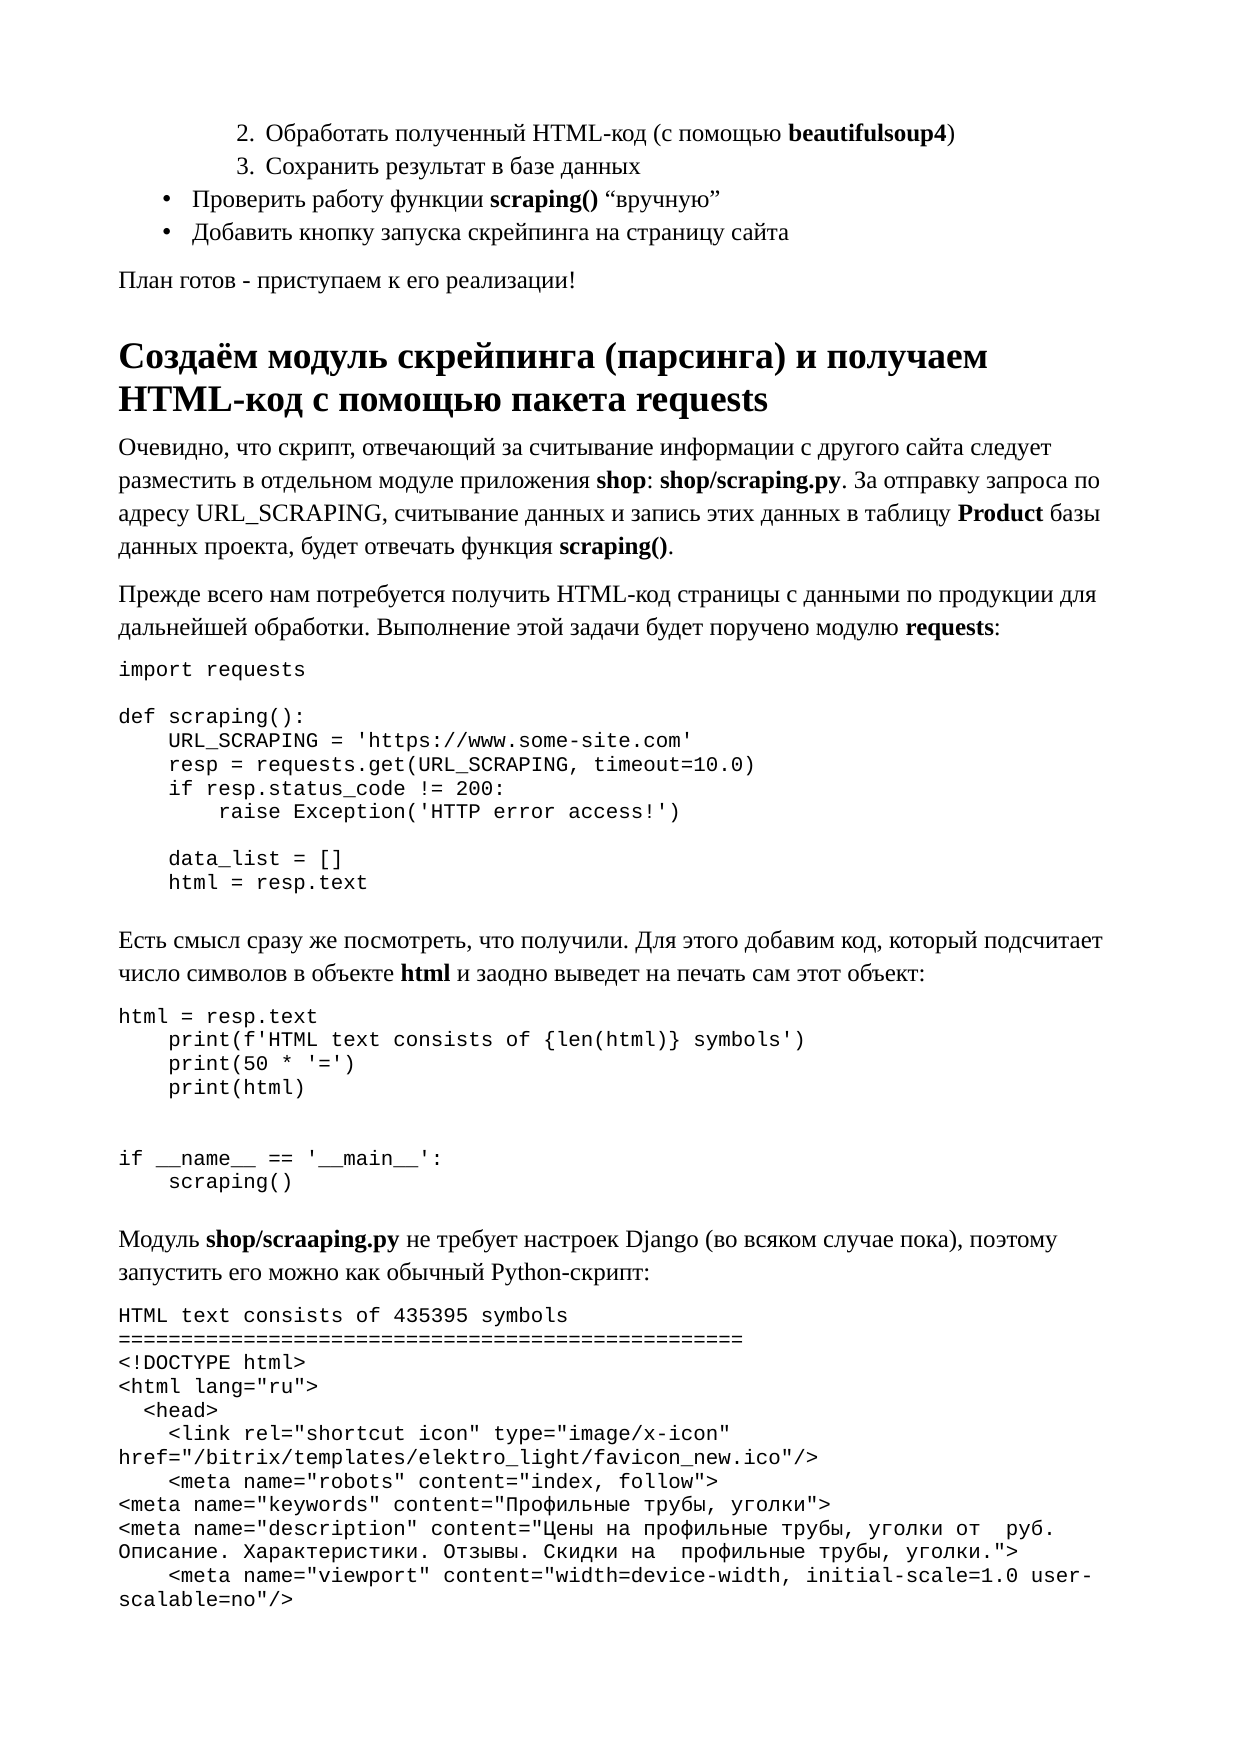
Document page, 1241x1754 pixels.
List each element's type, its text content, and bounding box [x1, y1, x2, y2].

text data_list = [] [118, 848, 1122, 872]
list Добавить кнопку запуска скрейпинга на страницу сайта [162, 217, 1122, 246]
text <head> [118, 1400, 1122, 1423]
text Очевидно, что скрипт, отвечающий за считывание информации с другого сайта следует разместить в отдельном модуле приложения shop: shop/scraping.py. За отправку запроса по адресу URL_SCRAPING, считывание данных и запись этих данных в таблицу Product базы данных проекта, будет отвечать функция scraping(). [118, 432, 1122, 560]
list Проверить работу функции scraping() “вручную” [162, 184, 1122, 213]
text <meta name="description" content="Цены на профильные трубы, уголки от руб. Описание. Характеристики. Отзывы. Скидки на профильные трубы, уголки."> [118, 1518, 1122, 1565]
text scraping() [118, 1171, 1122, 1195]
text <meta name="viewport" content="width=device-width, initial-scale=1.0 user-scalable=no"/> [118, 1565, 1122, 1612]
list Сохранить результат в базе данных [236, 151, 1122, 180]
text <html lang="ru"> [118, 1376, 1122, 1400]
text <link rel="shortcut icon" type="image/x-icon" href="/bitrix/templates/elektro_light/favicon_new.ico"/> [118, 1423, 1122, 1471]
text <meta name="keywords" content="Профильные трубы, уголки"> [118, 1494, 1122, 1518]
text ================================================== [118, 1329, 1122, 1352]
text print(50 * '=') [118, 1053, 1122, 1077]
text resp = requests.get(URL_SCRAPING, timeout=10.0) [118, 754, 1122, 777]
text HTML text consists of 435395 symbols [118, 1305, 1122, 1329]
text print(html) [118, 1077, 1122, 1100]
text html = resp.text [118, 1006, 1122, 1029]
text if __name__ == '__main__': [118, 1148, 1122, 1171]
text Прежде всего нам потребуется получить HTML-код страницы с данными по продукции для дальнейшей обработки. Выполнение этой задачи будет поручено модулю requests: [118, 579, 1122, 640]
text <!DOCTYPE html> [118, 1352, 1122, 1376]
text Модуль shop/scraaping.py не требует настроек Django (во всяком случае пока), поэтому запустить его можно как обычный Python-скрипт: [118, 1224, 1122, 1286]
text html = resp.text [118, 872, 1122, 896]
text URL_SCRAPING = 'https://www.some-site.com' [118, 730, 1122, 754]
text <meta name="robots" content="index, follow"> [118, 1471, 1122, 1494]
text if resp.status_code != 200: [118, 777, 1122, 801]
text def scraping(): [118, 707, 1122, 730]
text План готов - приступаем к его реализации! [118, 265, 1122, 293]
subtitle Создаём модуль скрейпинга (парсинга) и получаем HTML-код с помощью пакета requests [118, 333, 1122, 419]
list Обработать полученный HTML-код (с помощью beautifulsoup4) [236, 118, 1122, 147]
text import requests [118, 659, 1122, 683]
text Есть смысл сразу же посмотреть, что получили. Для этого добавим код, который подсчитает число символов в объекте html и заодно выведет на печать сам этот объект: [118, 925, 1122, 987]
text raise Exception('HTTP error access!') [118, 801, 1122, 825]
text print(f'HTML text consists of {len(html)} symbols') [118, 1029, 1122, 1053]
